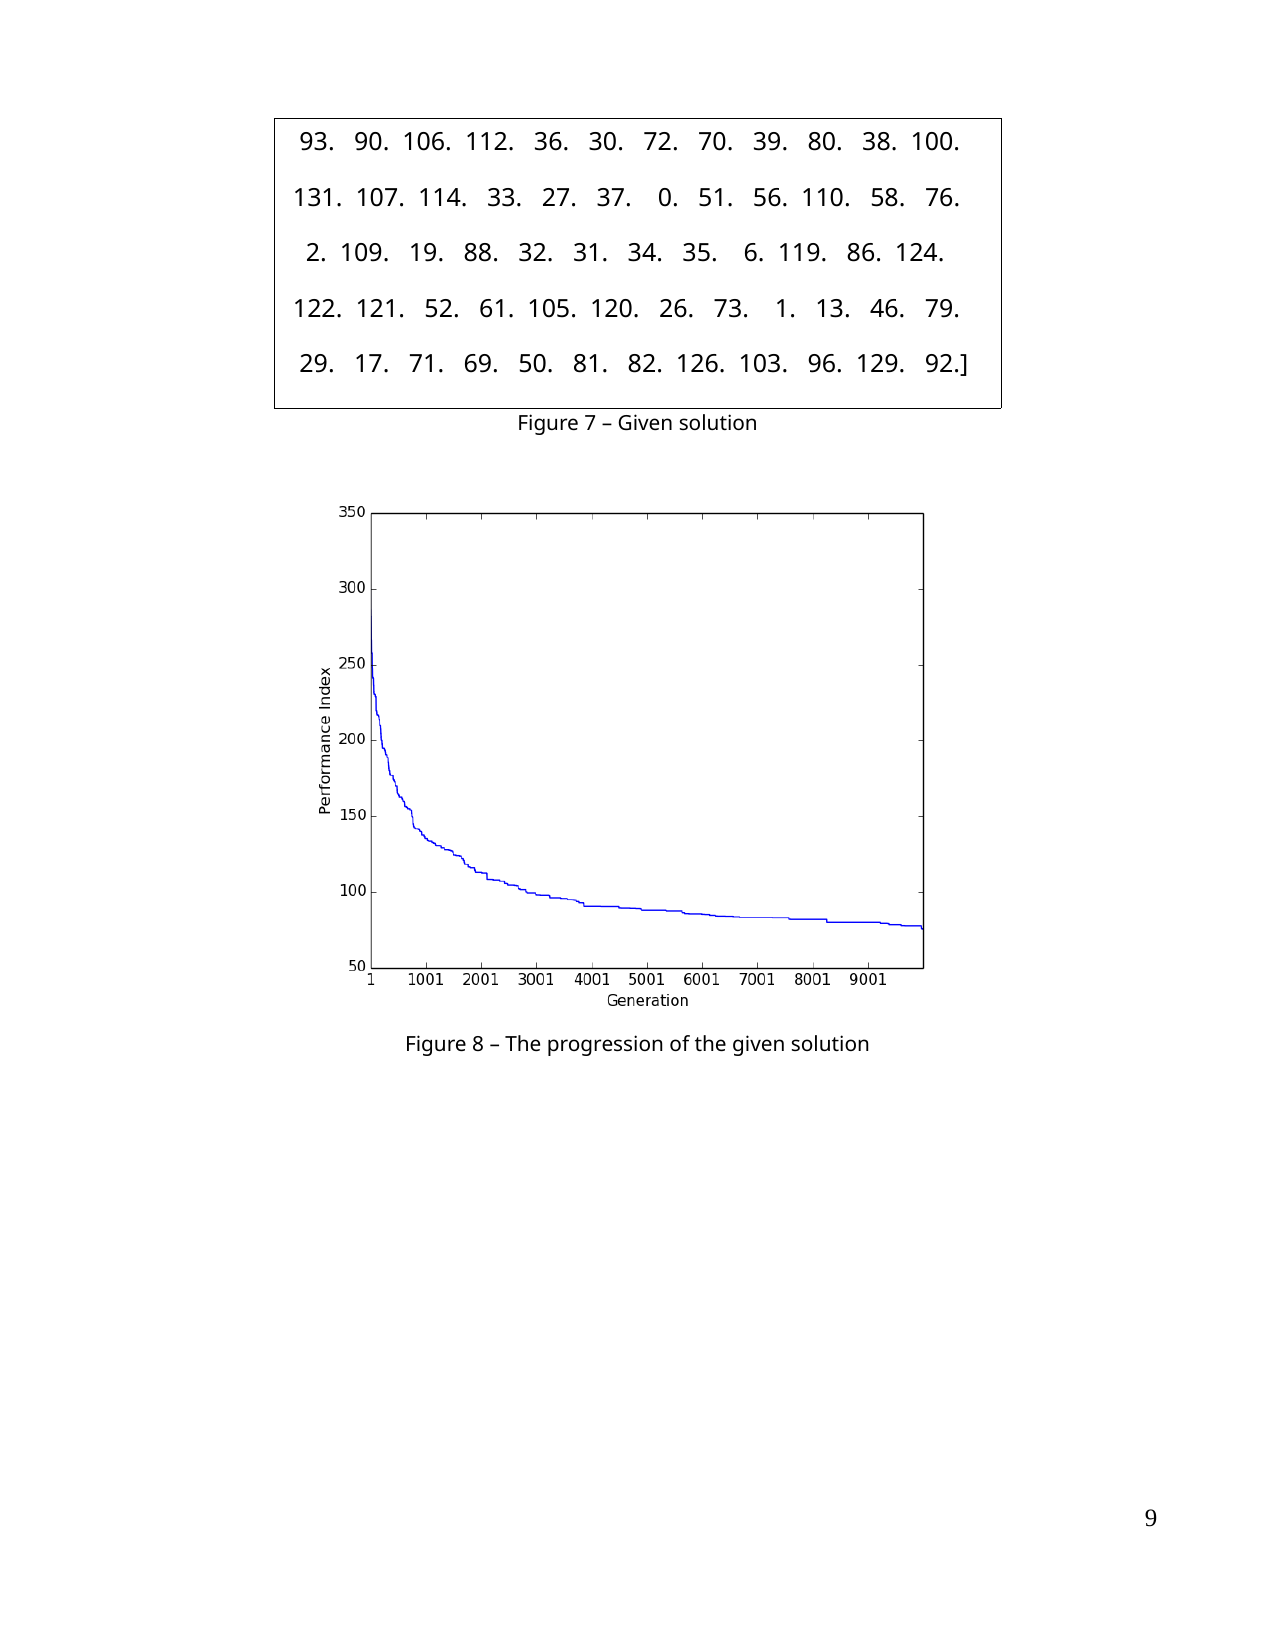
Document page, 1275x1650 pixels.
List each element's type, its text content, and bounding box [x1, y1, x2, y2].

table_header 93. 90. 106. 112. 36. 30. 72. 70. 39. 80. 38. 100. 131. 107. 114. 33. 27. 37. 0. 51. 56. 110. 58. 76. 2. 109. 19. 88. 32. 31. 34. 35. 6. 119. 86. 124. 122. 121. 52. 61. 105. 120. 26. 73. 1. 13. 46. 79. 29. 17. 71. 69. 50. 81. 82. 126. 103. 96. 129. 92.] [275, 119, 1001, 408]
text Figure 7 – Given solution [118, 408, 1157, 437]
text Figure 8 – The progression of the given solution [118, 457, 1157, 1058]
picture [281, 456, 994, 1024]
